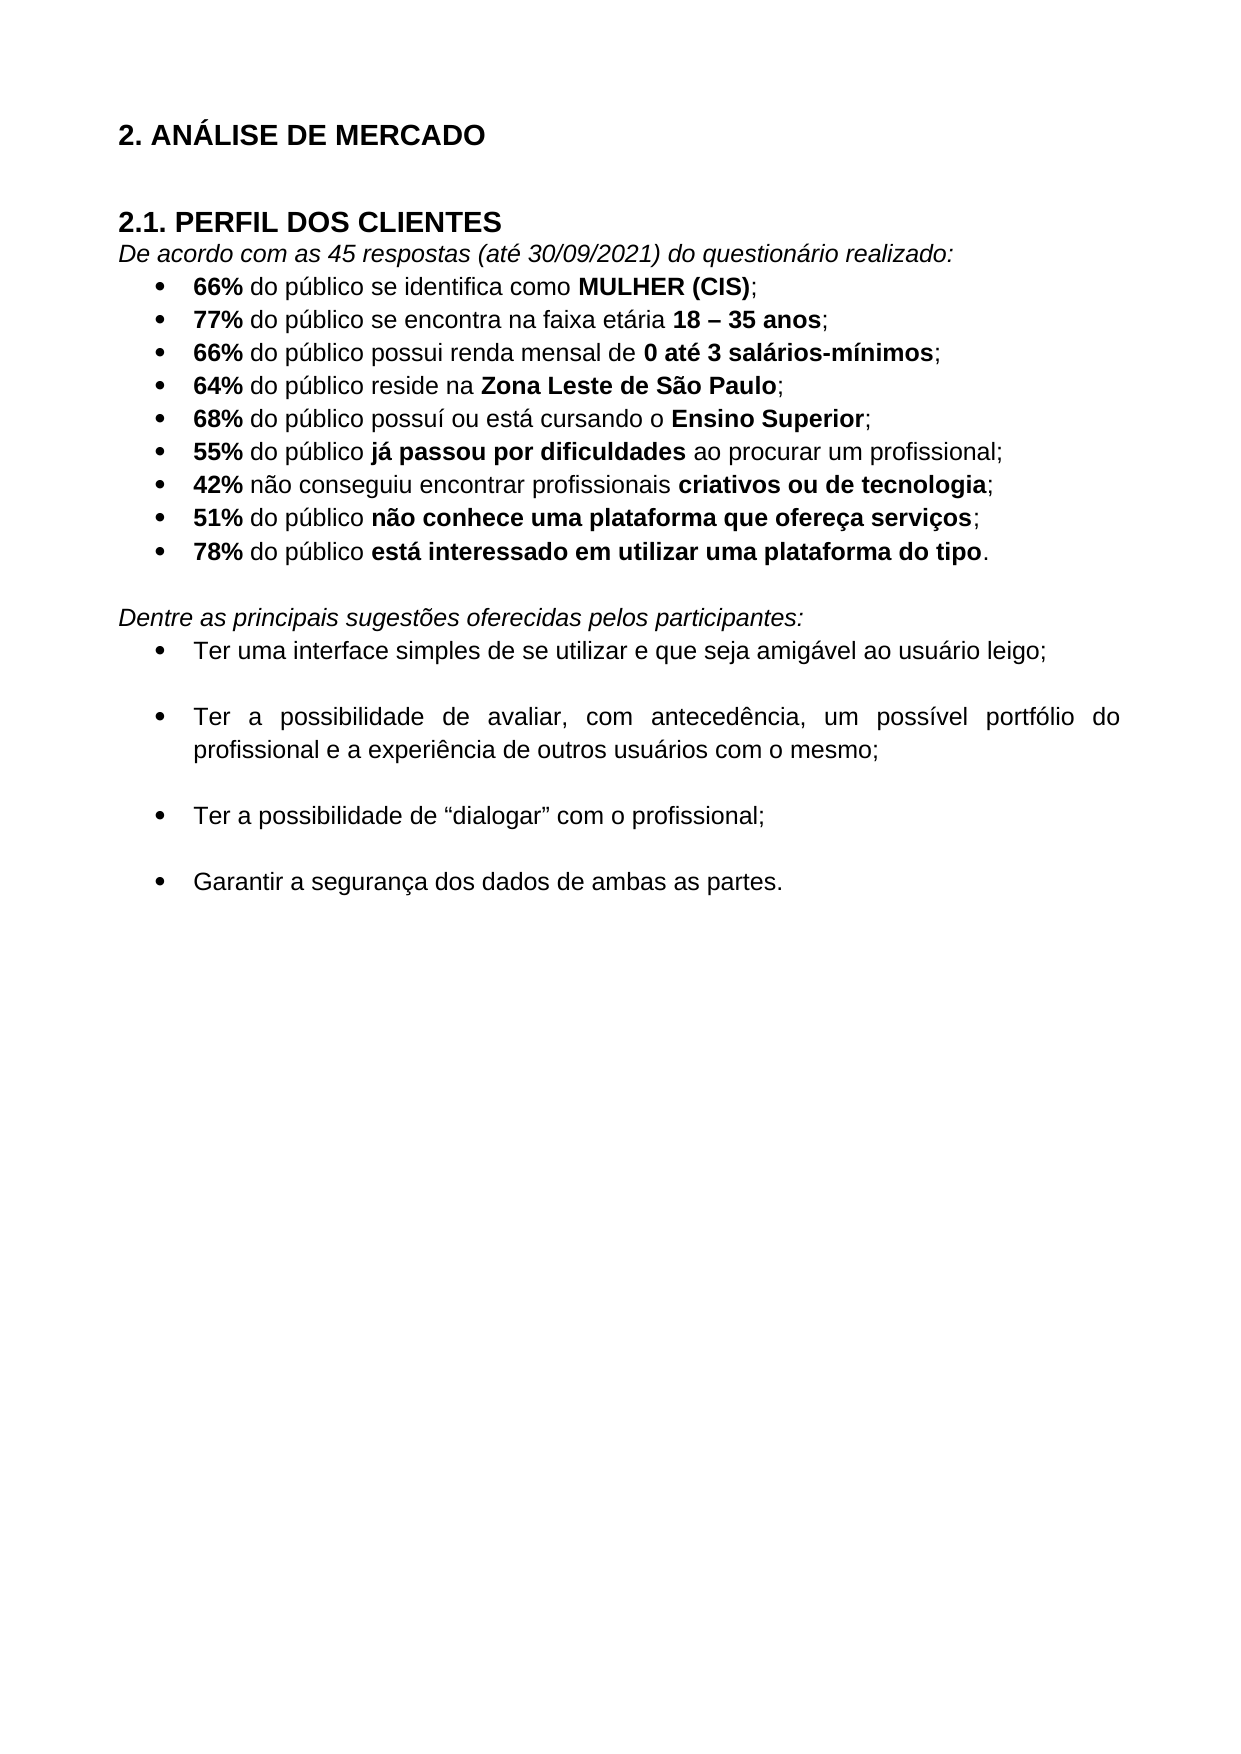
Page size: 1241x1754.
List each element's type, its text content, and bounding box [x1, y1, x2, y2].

text Dentre as principais sugestões oferecidas pelos participantes: [118, 603, 1122, 631]
list 66% do público possui renda mensal de 0 até 3 salários-mínimos; [156, 338, 1122, 367]
list 66% do público se identifica como MULHER (CIS); [156, 272, 1122, 300]
list 77% do público se encontra na faixa etária 18 – 35 anos; [156, 305, 1122, 333]
list Ter uma interface simples de se utilizar e que seja amigável ao usuário leigo; [156, 636, 1122, 664]
list 51% do público não conhece uma plataforma que ofereça serviços; [156, 503, 1122, 532]
list Ter a possibilidade de avaliar, com antecedência, um possível portfólio do profissional e a experiência de outros usuários com o mesmo; [156, 702, 1122, 764]
list Garantir a segurança dos dados de ambas as partes. [156, 867, 1122, 896]
text De acordo com as 45 respostas (até 30/09/2021) do questionário realizado: [118, 238, 1122, 267]
subtitle 2.1. PERFIL DOS CLIENTES [118, 205, 1122, 238]
list 64% do público reside na Zona Leste de São Paulo; [156, 371, 1122, 400]
subtitle 2. ANÁLISE DE MERCADO [118, 118, 1122, 152]
list Ter a possibilidade de “dialogar” com o profissional; [156, 801, 1122, 830]
list 68% do público possuí ou está cursando o Ensino Superior; [156, 404, 1122, 433]
list 55% do público já passou por dificuldades ao procurar um profissional; [156, 437, 1122, 466]
list 78% do público está interessado em utilizar uma plataforma do tipo. [156, 537, 1122, 565]
list 42% não conseguiu encontrar profissionais criativos ou de tecnologia; [156, 470, 1122, 499]
